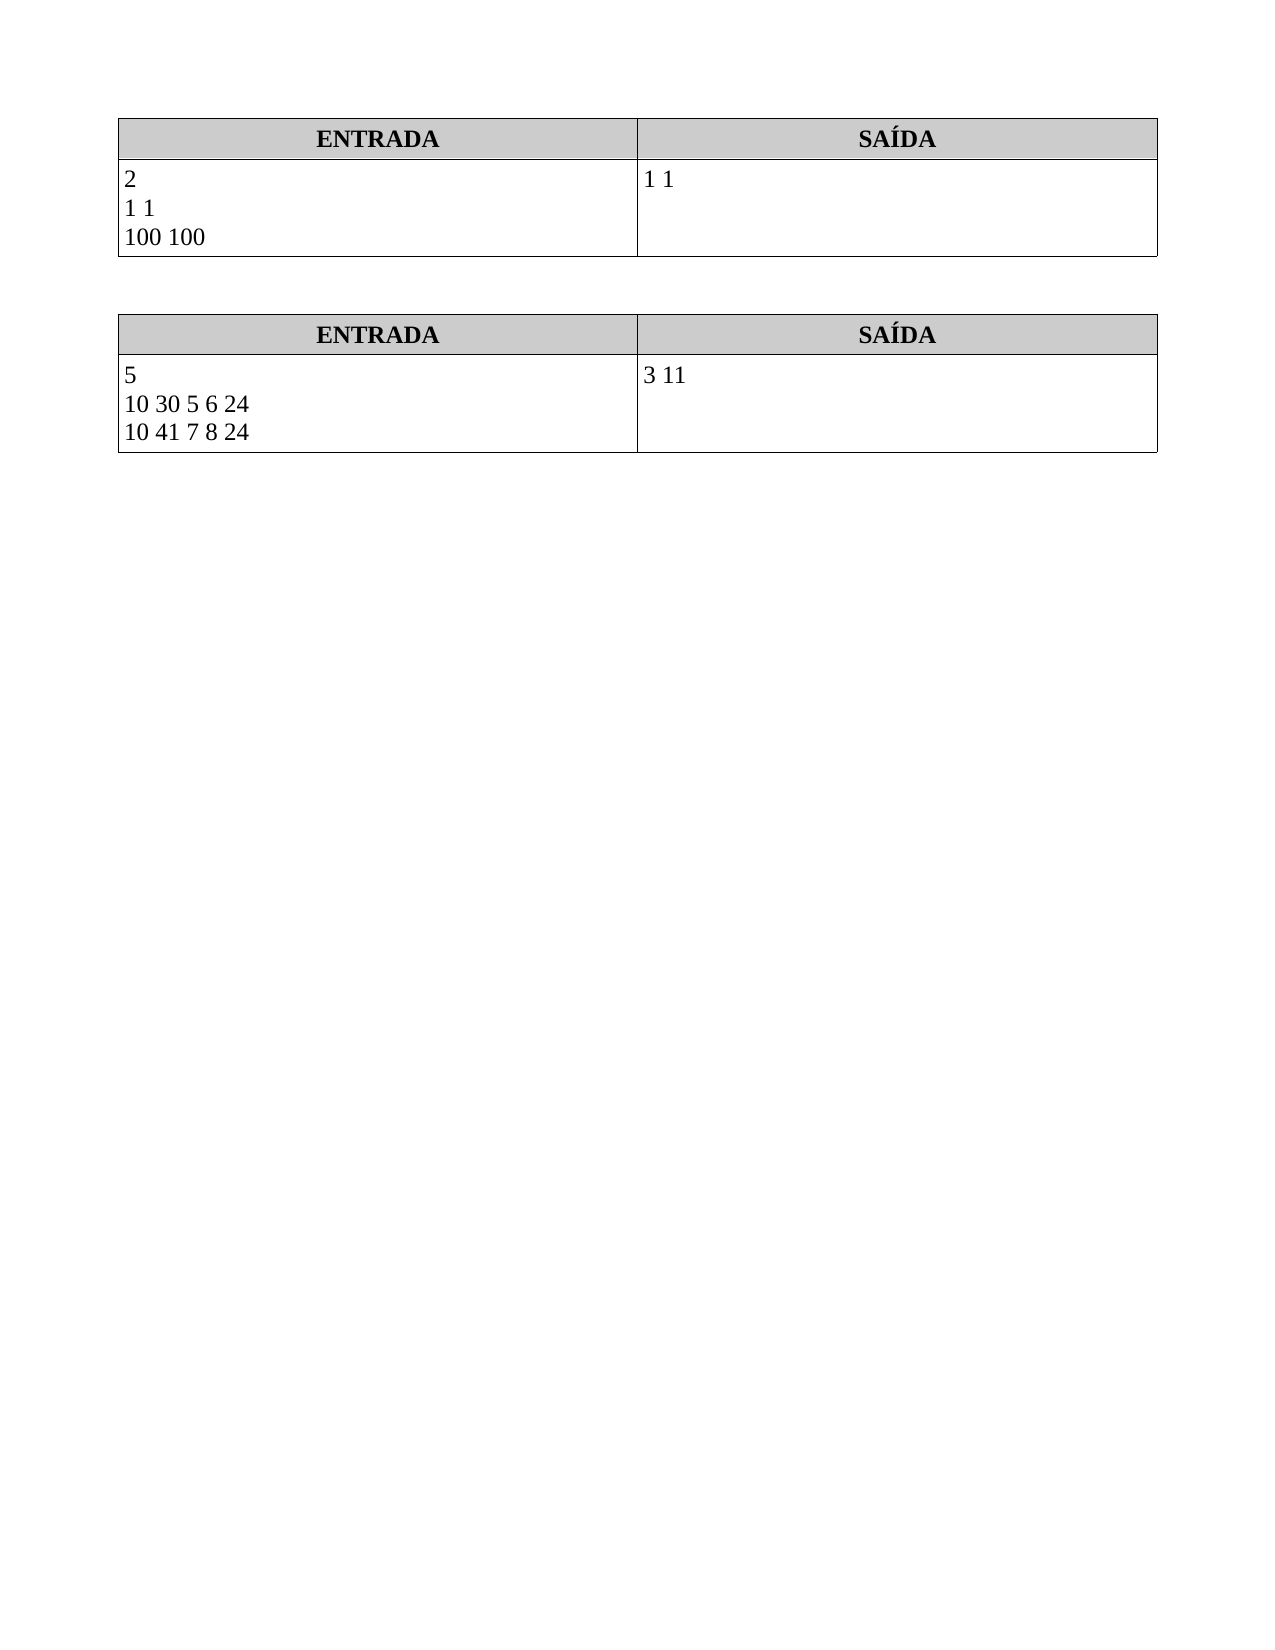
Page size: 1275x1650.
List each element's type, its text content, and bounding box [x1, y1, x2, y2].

table_cell 3 11 [638, 355, 1157, 452]
table_header ENTRADA [119, 119, 637, 158]
table_cell 5 10 30 5 6 24 10 41 7 8 24 [119, 355, 637, 452]
table_cell 1 1 [638, 160, 1157, 256]
table_header SAÍDA [638, 315, 1157, 354]
table_header ENTRADA [119, 315, 637, 354]
table_cell 2 1 1 100 100 [119, 160, 637, 256]
table_header SAÍDA [638, 119, 1157, 158]
